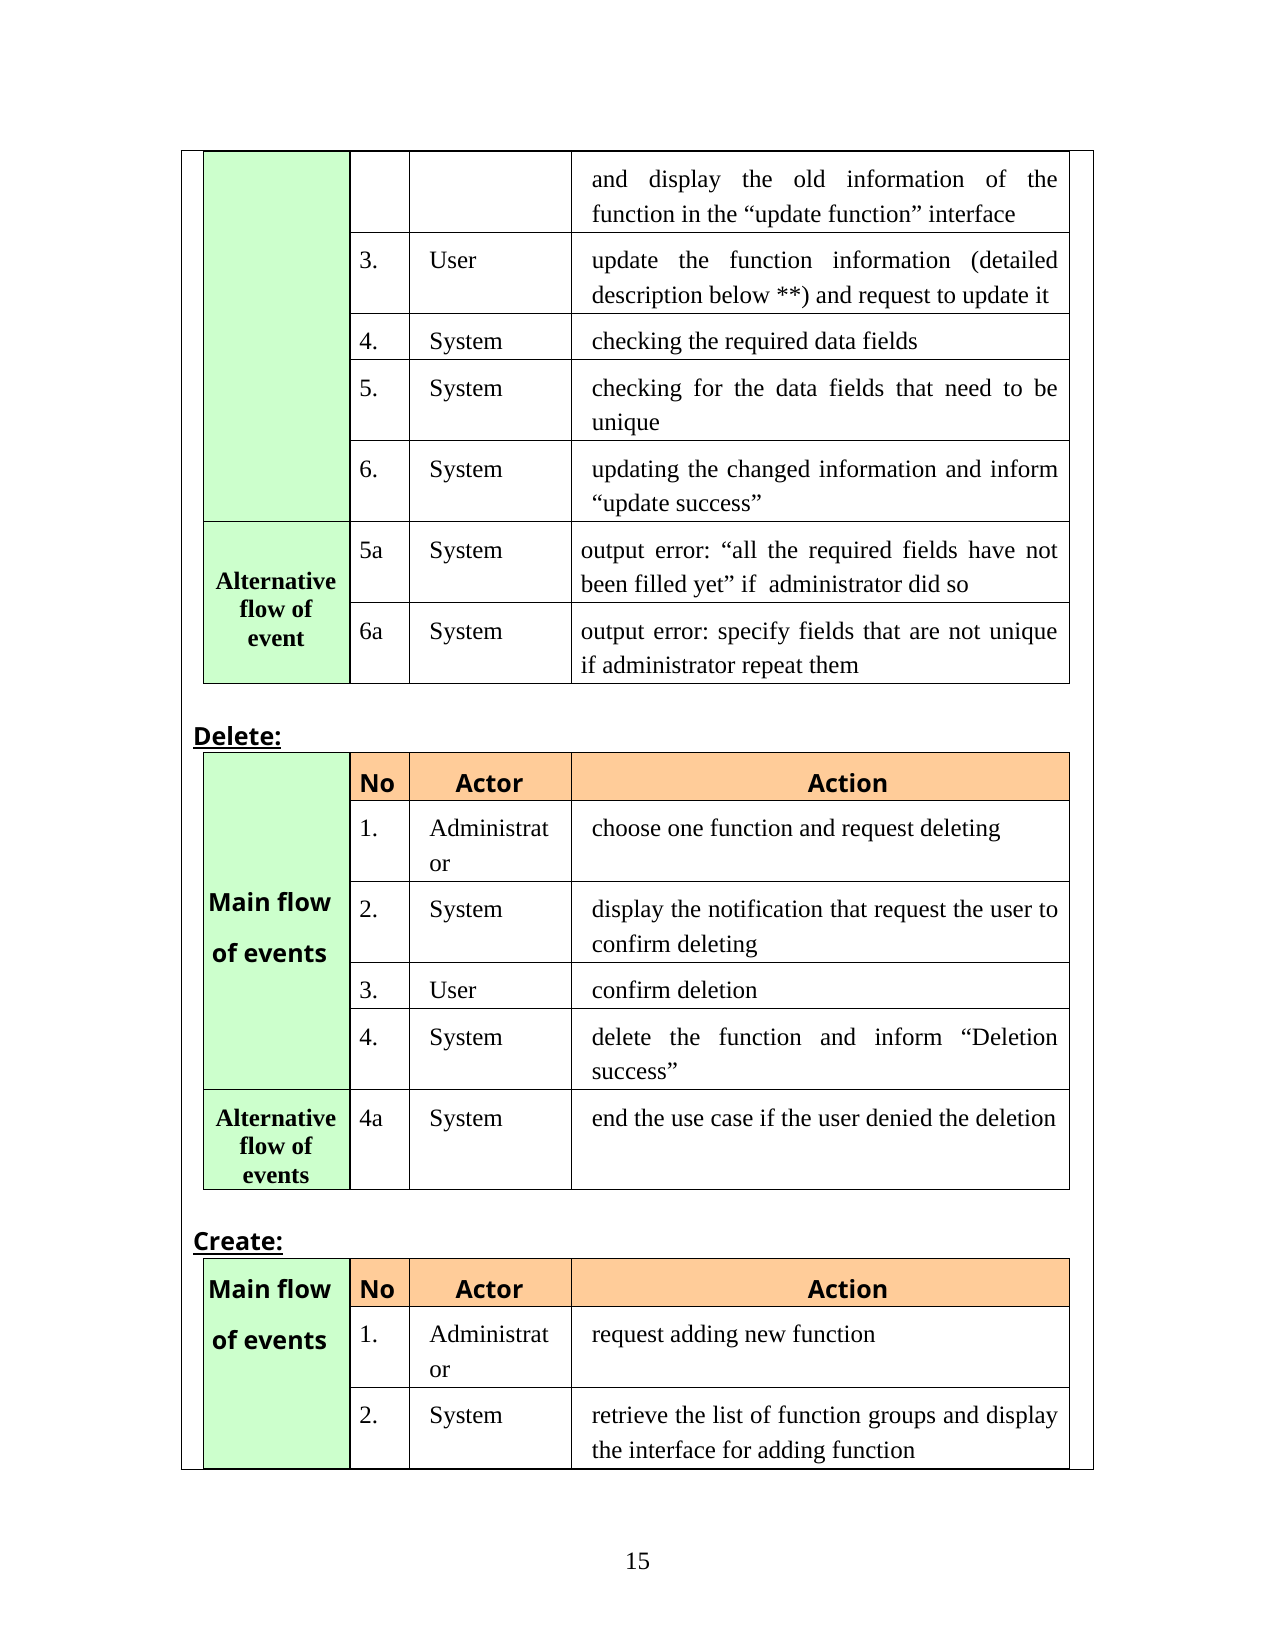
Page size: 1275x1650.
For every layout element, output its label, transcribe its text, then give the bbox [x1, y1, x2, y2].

table_cell 4a [351, 1090, 409, 1189]
table_header Action [572, 753, 1069, 800]
table_cell User [410, 233, 571, 313]
table_cell 5a [351, 522, 409, 602]
table_cell Administrator [410, 801, 571, 881]
table_cell [351, 233, 409, 313]
table_cell [351, 152, 409, 232]
table_cell and display the old information of the function in the “update function” interface [572, 152, 1069, 232]
table_cell System [410, 314, 571, 359]
table_header Main flow of events [204, 1259, 349, 1468]
table_cell [351, 1307, 409, 1387]
table_header [204, 152, 349, 521]
table_cell System [410, 522, 571, 602]
table_cell update the function information (detailed description below **) and request to update it [572, 233, 1069, 313]
table_cell System [410, 1388, 571, 1468]
table_cell Alternative flow of event [204, 522, 349, 683]
table_cell [351, 801, 409, 881]
table_cell System [410, 1090, 571, 1189]
table_cell delete the function and inform “Deletion success” [572, 1009, 1069, 1089]
table_header Main flow of events [204, 753, 349, 1089]
table_cell 6a [351, 603, 409, 683]
table_cell checking the required data fields [572, 314, 1069, 359]
table_cell System [410, 1009, 571, 1089]
table_cell end the use case if the user denied the deletion [572, 1090, 1069, 1189]
table_cell System [410, 441, 571, 521]
table_cell updating the changed information and inform “update success” [572, 441, 1069, 521]
table_cell retrieve the list of function groups and display the interface for adding function [572, 1388, 1069, 1468]
table_cell [351, 314, 409, 359]
table_header Action [572, 1259, 1069, 1306]
table_cell output error: specify fields that are not unique if administrator repeat them [572, 603, 1069, 683]
table_cell User [410, 963, 571, 1008]
table_header No [351, 1259, 409, 1306]
table_cell [410, 152, 571, 232]
table_cell [351, 882, 409, 962]
table_cell confirm deletion [572, 963, 1069, 1008]
table_cell choose one function and request deleting [572, 801, 1069, 881]
table_cell Read: Update: Delete: Create: [182, 151, 1093, 1469]
table_cell checking for the data fields that need to be unique [572, 360, 1069, 440]
table_header No [351, 753, 409, 800]
table_cell output error: “all the required fields have not been filled yet” if administrator did so [572, 522, 1069, 602]
table_cell [351, 1388, 409, 1468]
table_cell [351, 1009, 409, 1089]
table_cell Administrator [410, 1307, 571, 1387]
table_cell Alternative flow of events [204, 1090, 349, 1189]
table_cell [351, 963, 409, 1008]
table_header Actor [410, 1259, 571, 1306]
table_cell request adding new function [572, 1307, 1069, 1387]
table_cell System [410, 882, 571, 962]
table_cell [351, 441, 409, 521]
table_cell display the notification that request the user to confirm deleting [572, 882, 1069, 962]
table_header Actor [410, 753, 571, 800]
table_cell [351, 360, 409, 440]
table_cell System [410, 360, 571, 440]
table_cell System [410, 603, 571, 683]
